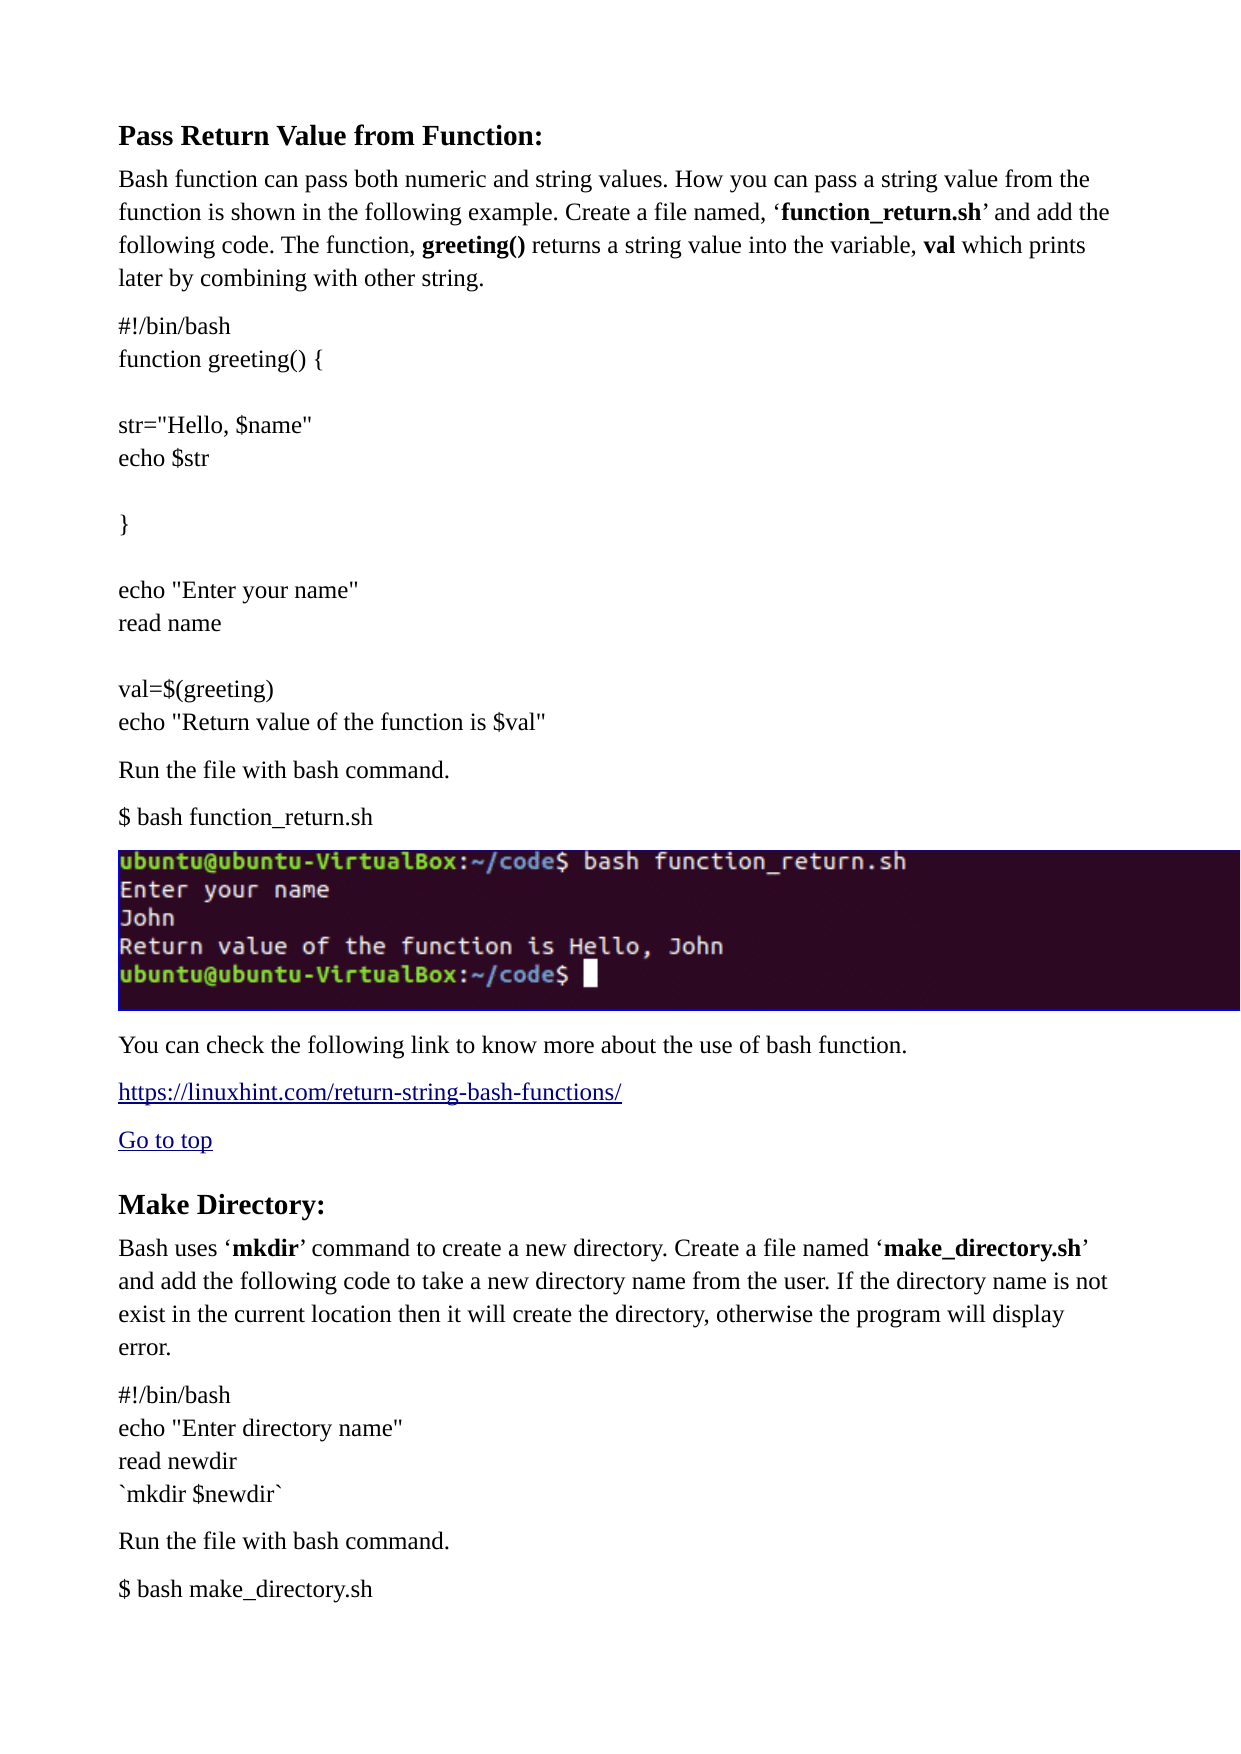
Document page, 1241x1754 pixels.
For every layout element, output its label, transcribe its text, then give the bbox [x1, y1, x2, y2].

text #!/bin/bash echo "Enter directory name" read newdir `mkdir $newdir` [118, 1380, 1122, 1508]
text $ bash function_return.sh [118, 802, 1122, 831]
text Go to top [118, 1125, 1122, 1154]
picture [118, 850, 1241, 1011]
text https://linuxhint.com/return-string-bash-functions/ [118, 1077, 1122, 1106]
text Run the file with bash command. [118, 1526, 1122, 1555]
text #!/bin/bash function greeting() { str="Hello, $name" echo $str } echo "Enter your name" read name val=$(greeting) echo "Return value of the function is $val" [118, 311, 1122, 736]
text You can check the following link to know more about the use of bash function. [118, 1030, 1122, 1058]
subtitle Make Directory: [118, 1187, 1122, 1221]
text $ bash make_directory.sh [118, 1574, 1122, 1603]
text Run the file with bash command. [118, 755, 1122, 783]
text Bash uses ‘mkdir’ command to create a new directory. Create a file named ‘make_directory.sh’ and add the following code to take a new directory name from the user. If the directory name is not exist in the current location then it will create the directory, otherwise the program will display error. [118, 1233, 1122, 1361]
subtitle Pass Return Value from Function: [118, 118, 1122, 152]
text Bash function can pass both numeric and string values. How you can pass a string value from the function is shown in the following example. Create a file named, ‘function_return.sh’ and add the following code. The function, greeting() returns a string value into the variable, val which prints later by combining with other string. [118, 164, 1122, 292]
